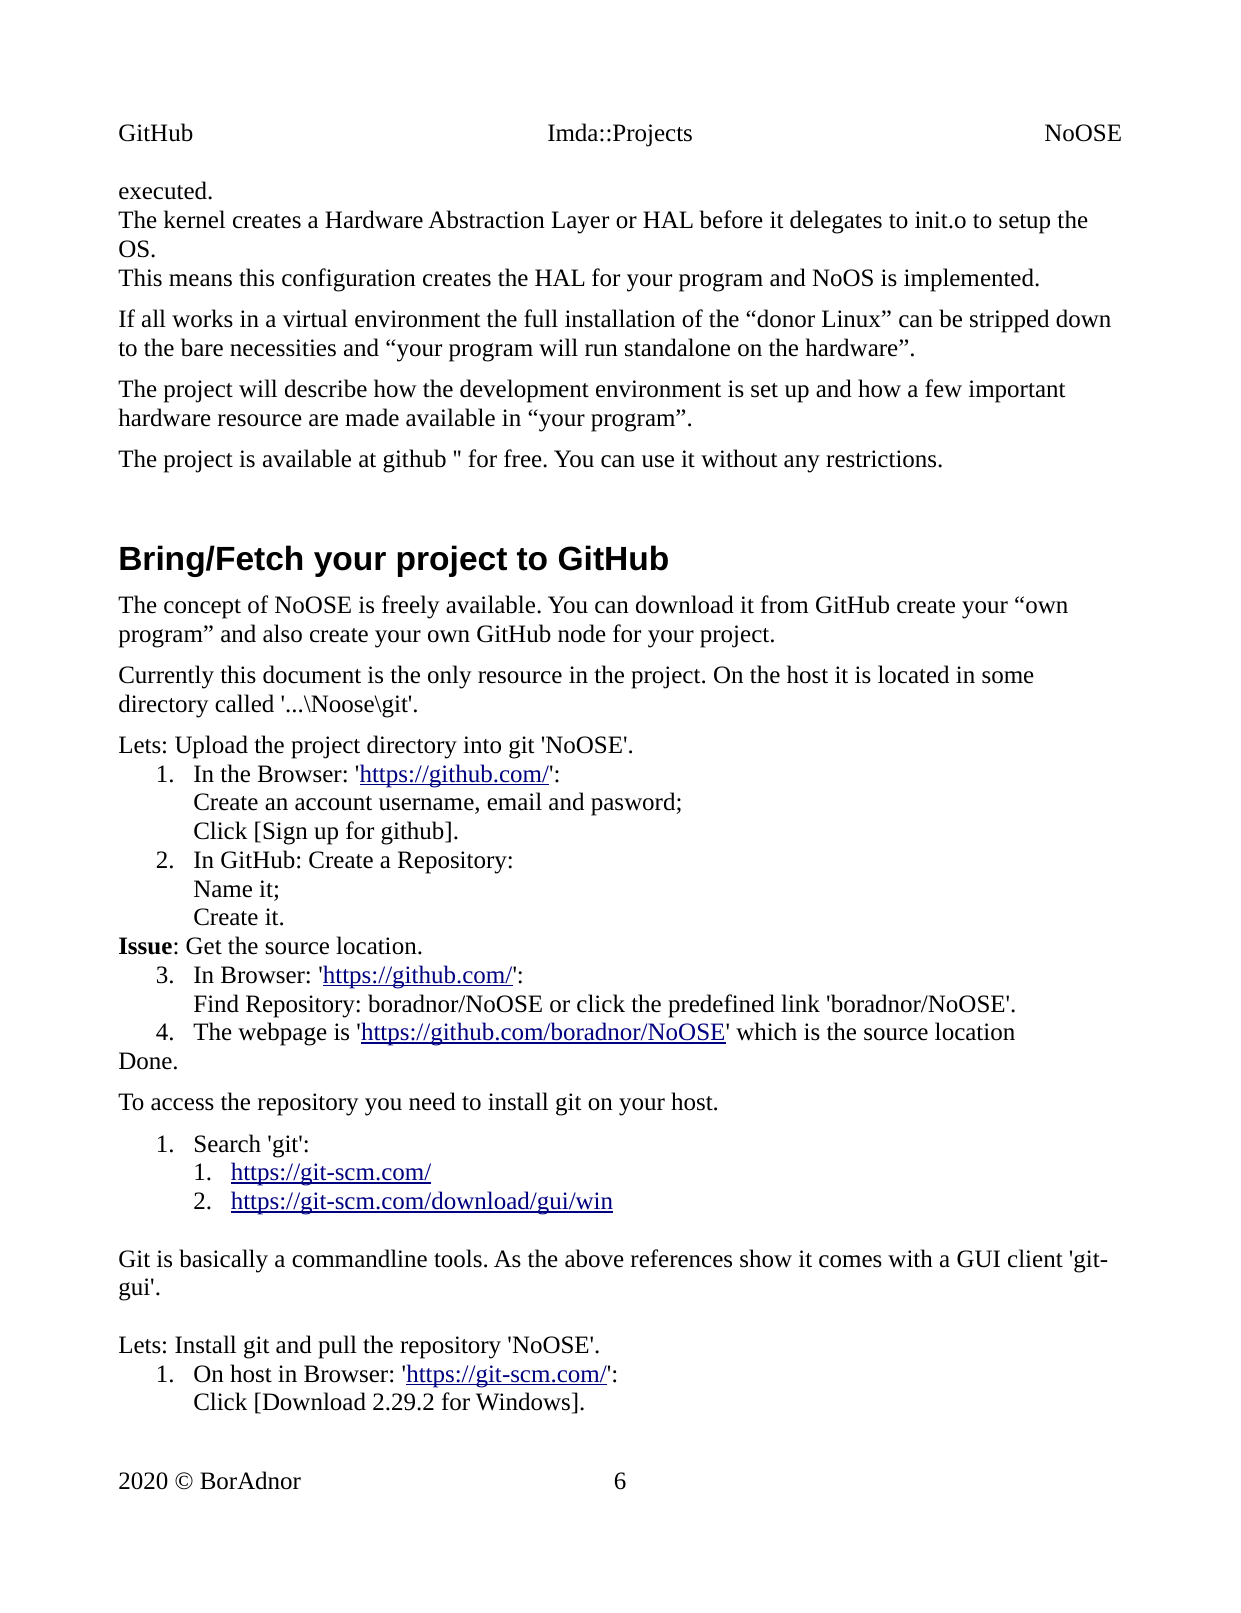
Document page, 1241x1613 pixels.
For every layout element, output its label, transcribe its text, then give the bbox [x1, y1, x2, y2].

text Currently this document is the only resource in the project. On the host it is located in some directory called '...\Noose\git'. [118, 660, 1122, 717]
text If all works in a virtual environment the full installation of the “donor Linux” can be stripped down to the bare necessities and “your program will run standalone on the hardware”. [118, 304, 1122, 361]
list In GitHub: Create a Repository: Name it; Create it. [156, 845, 1122, 931]
text Lets: Install git and pull the repository 'NoOSE'. [118, 1330, 1122, 1359]
list In the Browser: 'https://github.com/': Create an account username, email and pasword; Click [Sign up for github]. [156, 759, 1122, 845]
list The webpage is 'https://github.com/boradnor/NoOSE' which is the source location [156, 1017, 1122, 1046]
text Done. [118, 1046, 1122, 1075]
list On host in Browser: 'https://git-scm.com/': Click [Download 2.29.2 for Windows]. [156, 1359, 1122, 1416]
text To access the repository you need to install git on your host. [118, 1087, 1122, 1116]
text Git is basically a commandline tools. As the above references show it comes with a GUI client 'git-gui'. [118, 1244, 1122, 1301]
subtitle Bring/Fetch your project to GitHub [118, 539, 1122, 577]
text Lets: Upload the project directory into git 'NoOSE'. [118, 730, 1122, 759]
text The concept of NoOSE is freely available. You can download it from GitHub create your “own program” and also create your own GitHub node for your project. [118, 590, 1122, 647]
text Issue: Get the source location. [118, 931, 1122, 960]
text executed. The kernel creates a Hardware Abstraction Layer or HAL before it delegates to init.o to setup the OS. This means this configuration creates the HAL for your program and NoOS is implemented. [118, 176, 1122, 291]
list Search 'git': [156, 1129, 1122, 1157]
list https://git-scm.com/ [193, 1157, 1122, 1186]
list In Browser: 'https://github.com/': Find Repository: boradnor/NoOSE or click the predefined link 'boradnor/NoOSE'. [156, 960, 1122, 1017]
text The project will describe how the development environment is set up and how a few important hardware resource are made available in “your program”. [118, 374, 1122, 431]
list https://git-scm.com/download/gui/win [193, 1186, 1122, 1215]
text The project is available at github '' for free. You can use it without any restrictions. [118, 444, 1122, 501]
